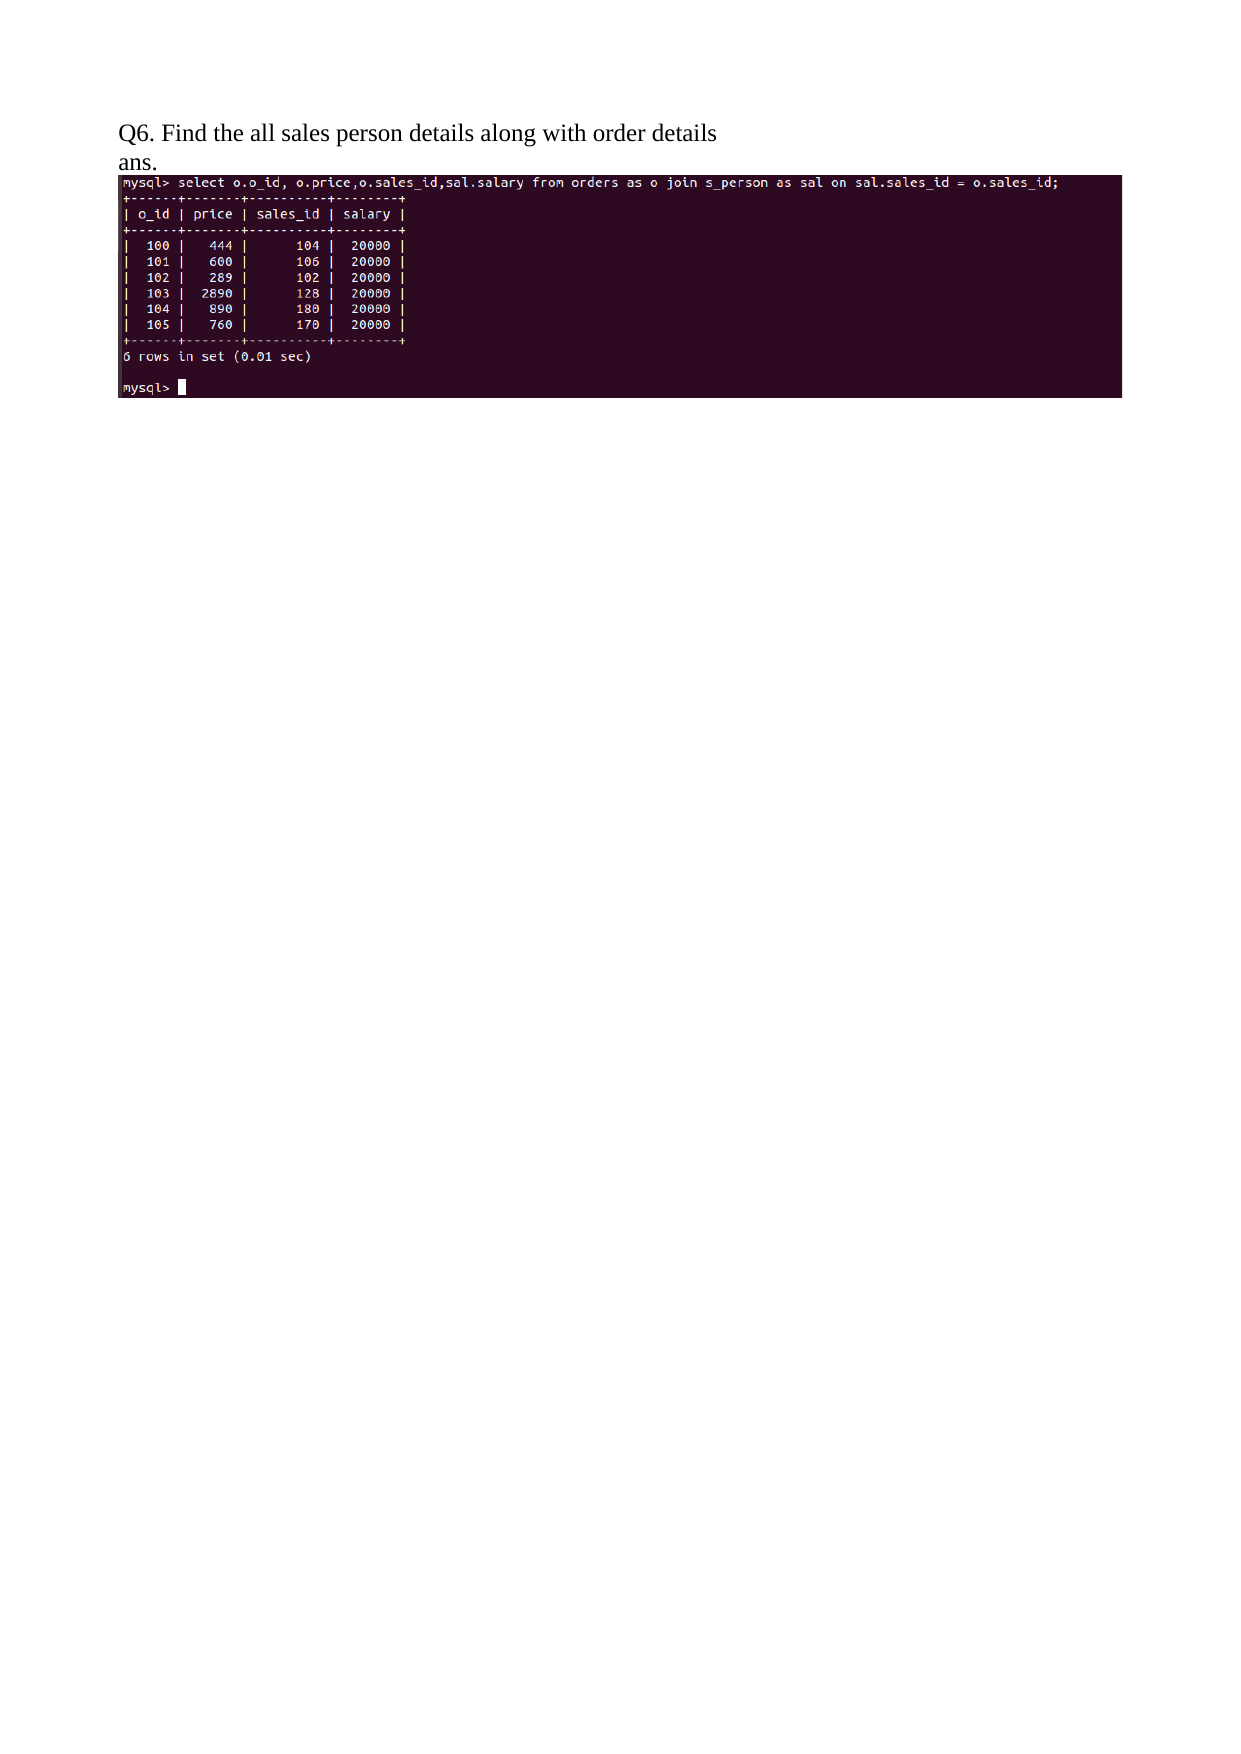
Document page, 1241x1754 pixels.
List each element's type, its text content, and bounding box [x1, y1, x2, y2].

text Q6. Find the all sales person details along with order details [118, 118, 1122, 147]
picture [118, 175, 1123, 398]
text ans. [118, 147, 1122, 175]
